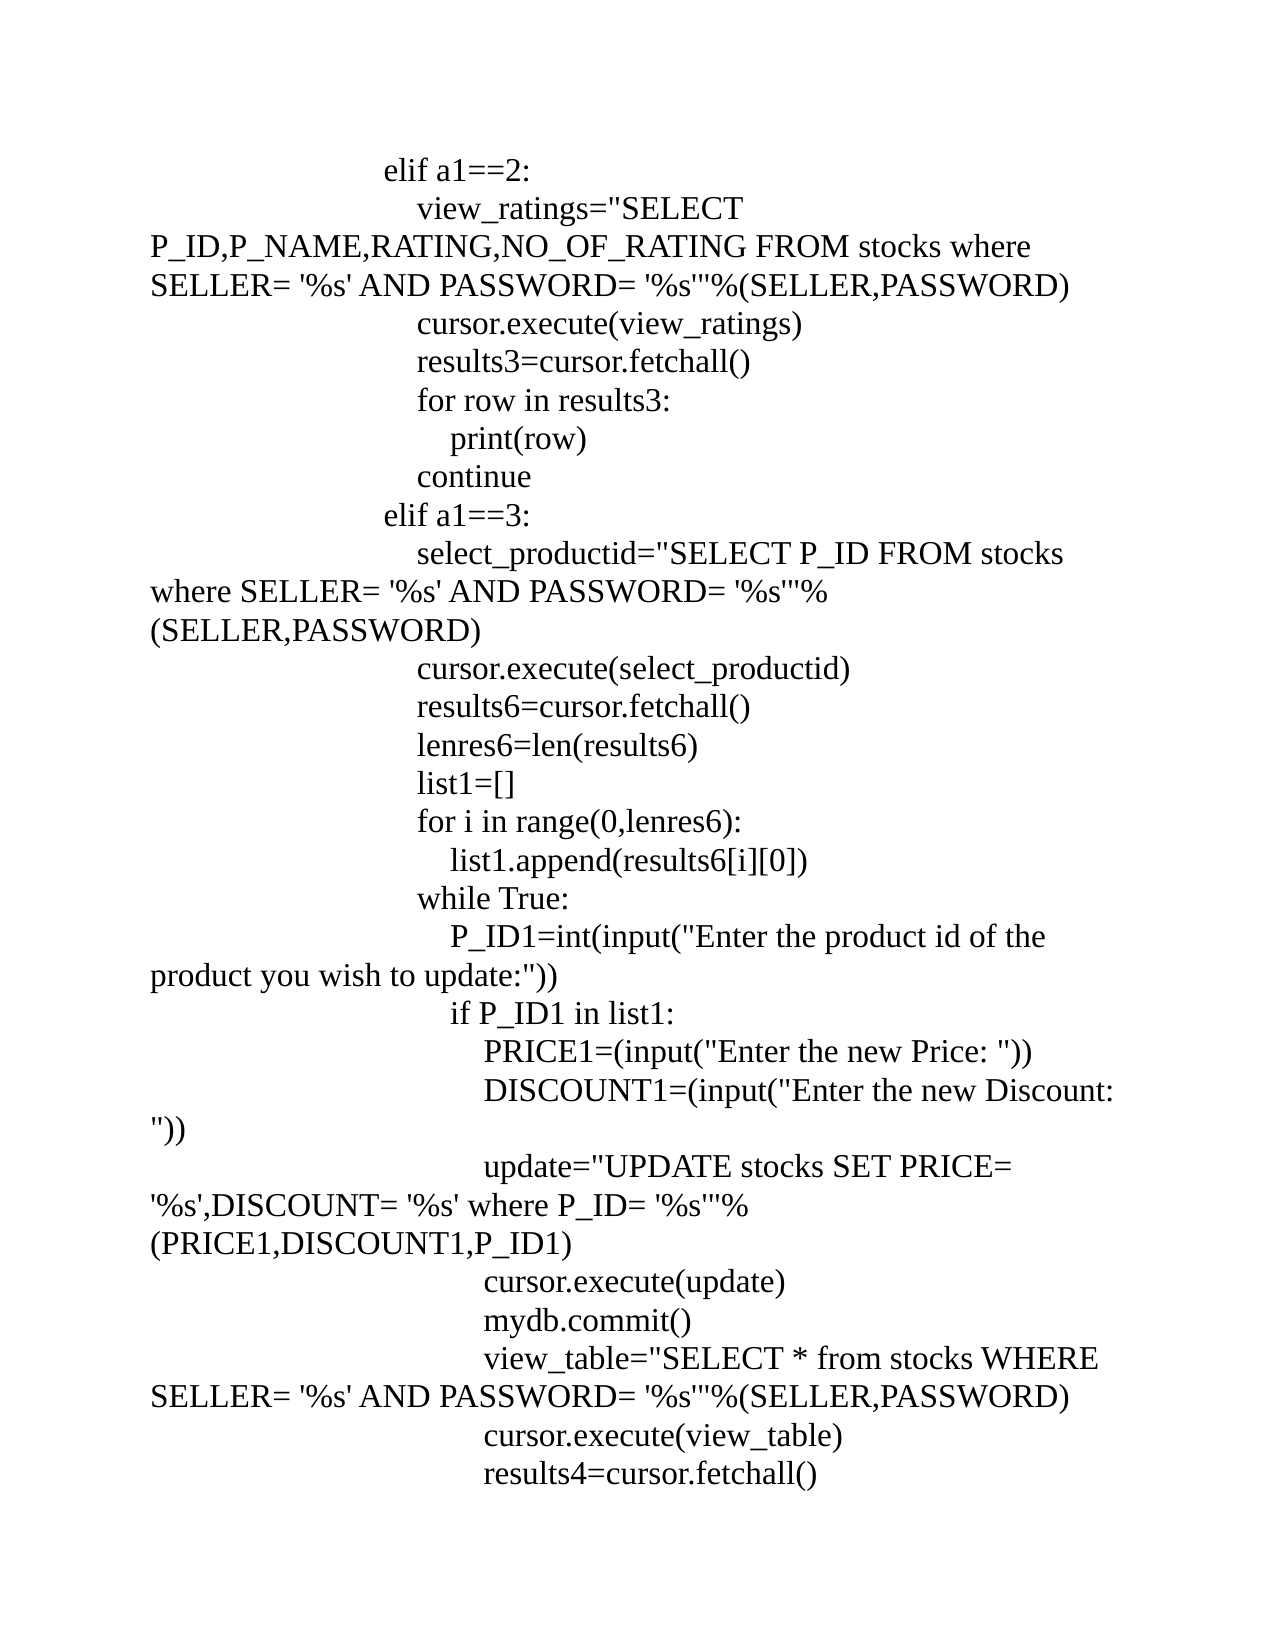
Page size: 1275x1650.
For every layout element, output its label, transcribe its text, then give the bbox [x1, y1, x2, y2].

text results6=cursor.fetchall() [150, 687, 1125, 725]
text results3=cursor.fetchall() [150, 342, 1125, 380]
text cursor.execute(select_productid) [150, 648, 1125, 687]
text update="UPDATE stocks SET PRICE= '%s',DISCOUNT= '%s' where P_ID= '%s'"%(PRICE1,DISCOUNT1,P_ID1) [150, 1147, 1125, 1262]
text for i in range(0,lenres6): [150, 802, 1125, 840]
text view_table="SELECT * from stocks WHERE SELLER= '%s' AND PASSWORD= '%s'"%(SELLER,PASSWORD) [150, 1338, 1125, 1415]
text while True: [150, 878, 1125, 917]
text lenres6=len(results6) [150, 725, 1125, 763]
text cursor.execute(view_table) [150, 1415, 1125, 1453]
text view_ratings="SELECT P_ID,P_NAME,RATING,NO_OF_RATING FROM stocks where SELLER= '%s' AND PASSWORD= '%s'"%(SELLER,PASSWORD) [150, 188, 1125, 303]
text for row in results3: [150, 380, 1125, 418]
text if P_ID1 in list1: [150, 993, 1125, 1032]
text select_productid="SELECT P_ID FROM stocks where SELLER= '%s' AND PASSWORD= '%s'"%(SELLER,PASSWORD) [150, 533, 1125, 648]
text elif a1==2: [150, 150, 1125, 188]
text results4=cursor.fetchall() [150, 1453, 1125, 1492]
text cursor.execute(view_ratings) [150, 303, 1125, 342]
text continue [150, 457, 1125, 495]
text PRICE1=(input("Enter the new Price: ")) [150, 1032, 1125, 1070]
text print(row) [150, 418, 1125, 457]
text DISCOUNT1=(input("Enter the new Discount: ")) [150, 1070, 1125, 1147]
text P_ID1=int(input("Enter the product id of the product you wish to update:")) [150, 917, 1125, 993]
text mydb.commit() [150, 1300, 1125, 1338]
text list1=[] [150, 763, 1125, 802]
text cursor.execute(update) [150, 1262, 1125, 1300]
text elif a1==3: [150, 495, 1125, 533]
text list1.append(results6[i][0]) [150, 840, 1125, 878]
